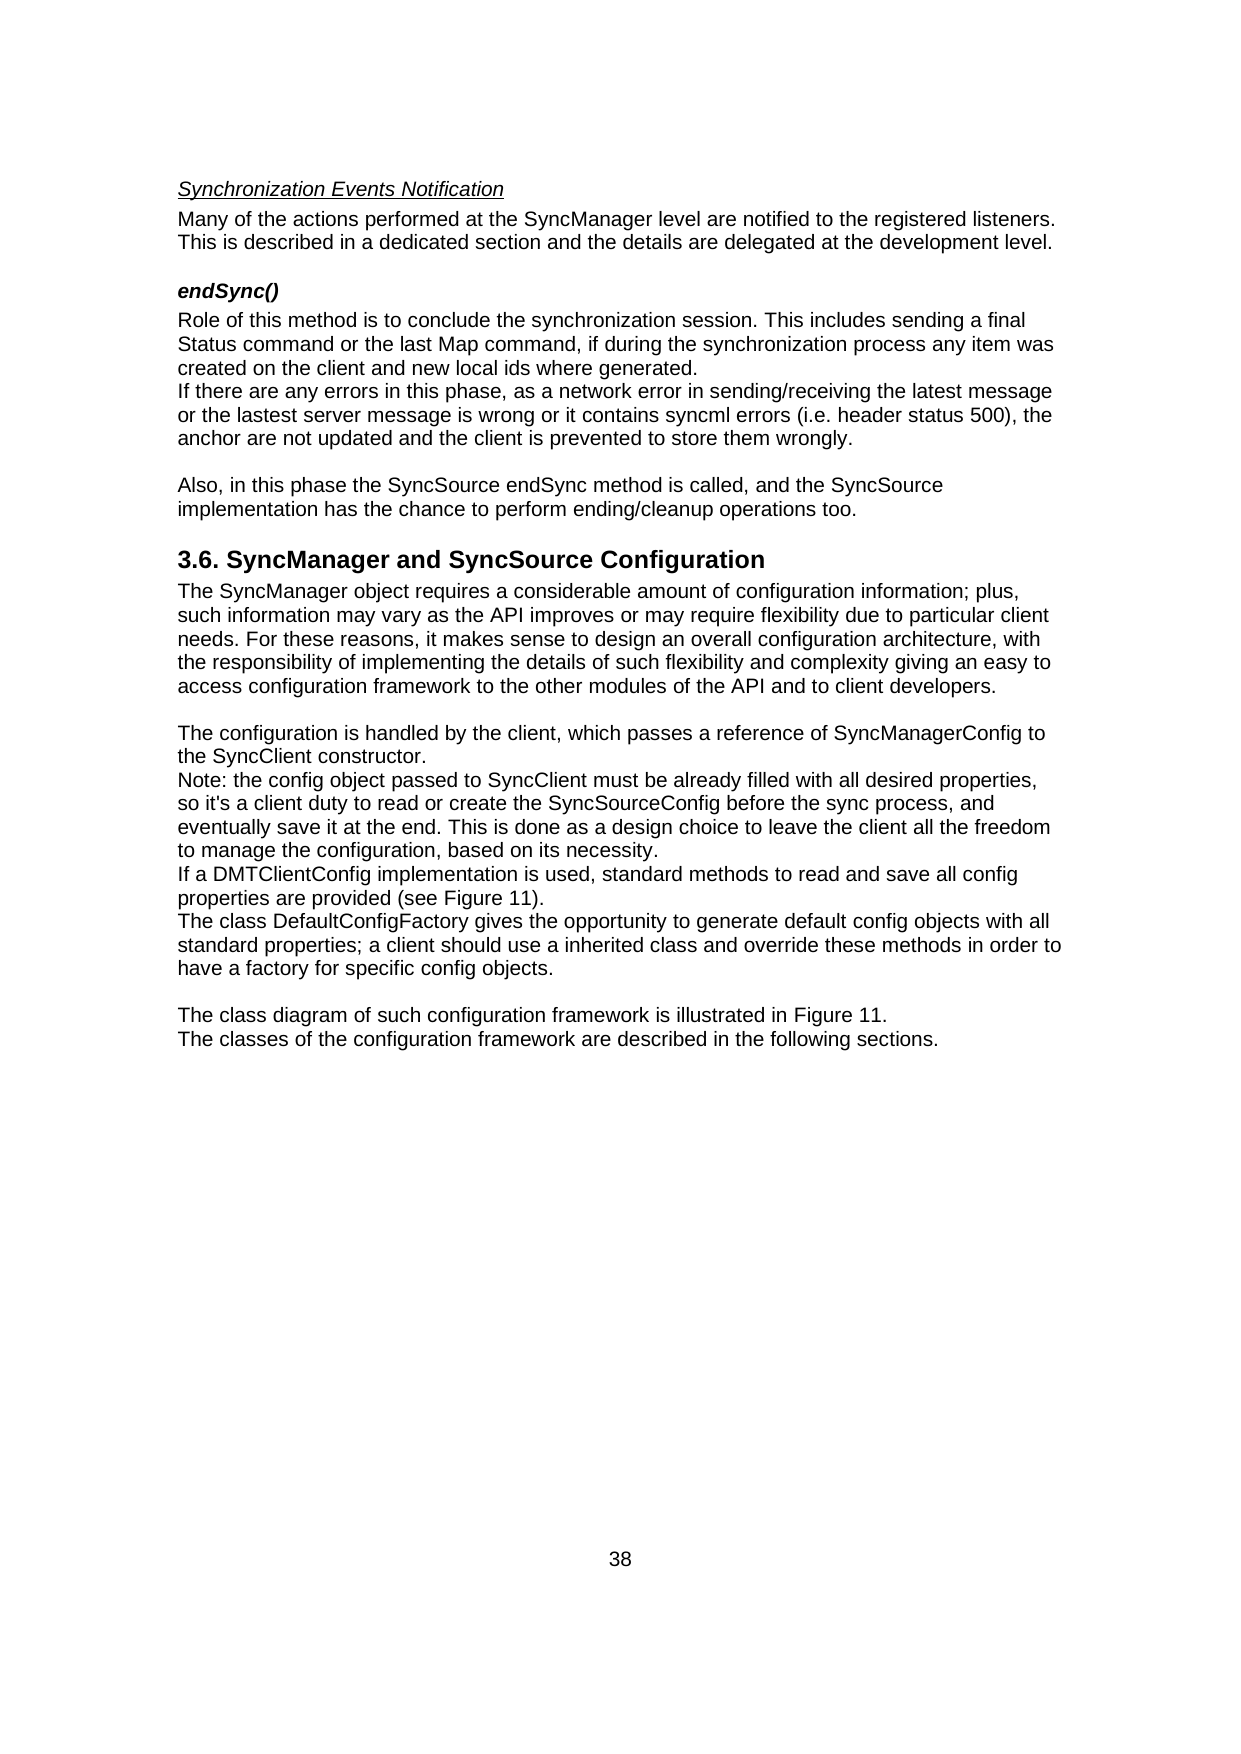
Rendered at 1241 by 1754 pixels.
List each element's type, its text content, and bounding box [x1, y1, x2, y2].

text Note: the config object passed to SyncClient must be already filled with all desired properties, so it's a client duty to read or create the SyncSourceConfig before the sync process, and eventually save it at the end. This is done as a design choice to leave the client all the freedom to manage the configuration, based on its necessity. [177, 768, 1063, 862]
text The class DefaultConfigFactory gives the opportunity to generate default config objects with all standard properties; a client should use a inherited class and override these methods in order to have a factory for specific config objects. [177, 909, 1063, 980]
subtitle endSync() [177, 279, 1063, 303]
text The class diagram of such configuration framework is illustrated in Figure 11. [177, 1004, 1063, 1027]
text Many of the actions performed at the SyncManager level are notified to the registered listeners. This is described in a dedicated section and the details are delegated at the development level. [177, 207, 1063, 254]
text If a DMTClientConfig implementation is used, standard methods to read and save all config properties are provided (see Figure 11). [177, 862, 1063, 909]
text Role of this method is to conclude the synchronization session. This includes sending a final Status command or the last Map command, if during the synchronization process any item was created on the client and new local ids where generated. [177, 309, 1063, 379]
text Also, in this phase the SyncSource endSync method is called, and the SyncSource implementation has the chance to perform ending/cleanup operations too. [177, 474, 1063, 521]
text The configuration is handled by the client, which passes a reference of SyncManagerConfig to the SyncClient constructor. [177, 721, 1063, 768]
subtitle SyncManager and SyncSource Configuration [177, 546, 1063, 574]
text The classes of the configuration framework are described in the following sections. [177, 1027, 1063, 1051]
subtitle Synchronization Events Notification [177, 177, 1063, 201]
text The SyncManager object requires a considerable amount of configuration information; plus, such information may vary as the API improves or may require flexibility due to particular client needs. For these reasons, it makes sense to design an overall configuration architecture, with the responsibility of implementing the details of such flexibility and complexity giving an easy to access configuration framework to the other modules of the API and to client developers. [177, 580, 1063, 698]
text If there are any errors in this phase, as a network error in sending/receiving the latest message or the lastest server message is wrong or it contains syncml errors (i.e. header status 500), the anchor are not updated and the client is prevented to store them wrongly. [177, 379, 1063, 450]
